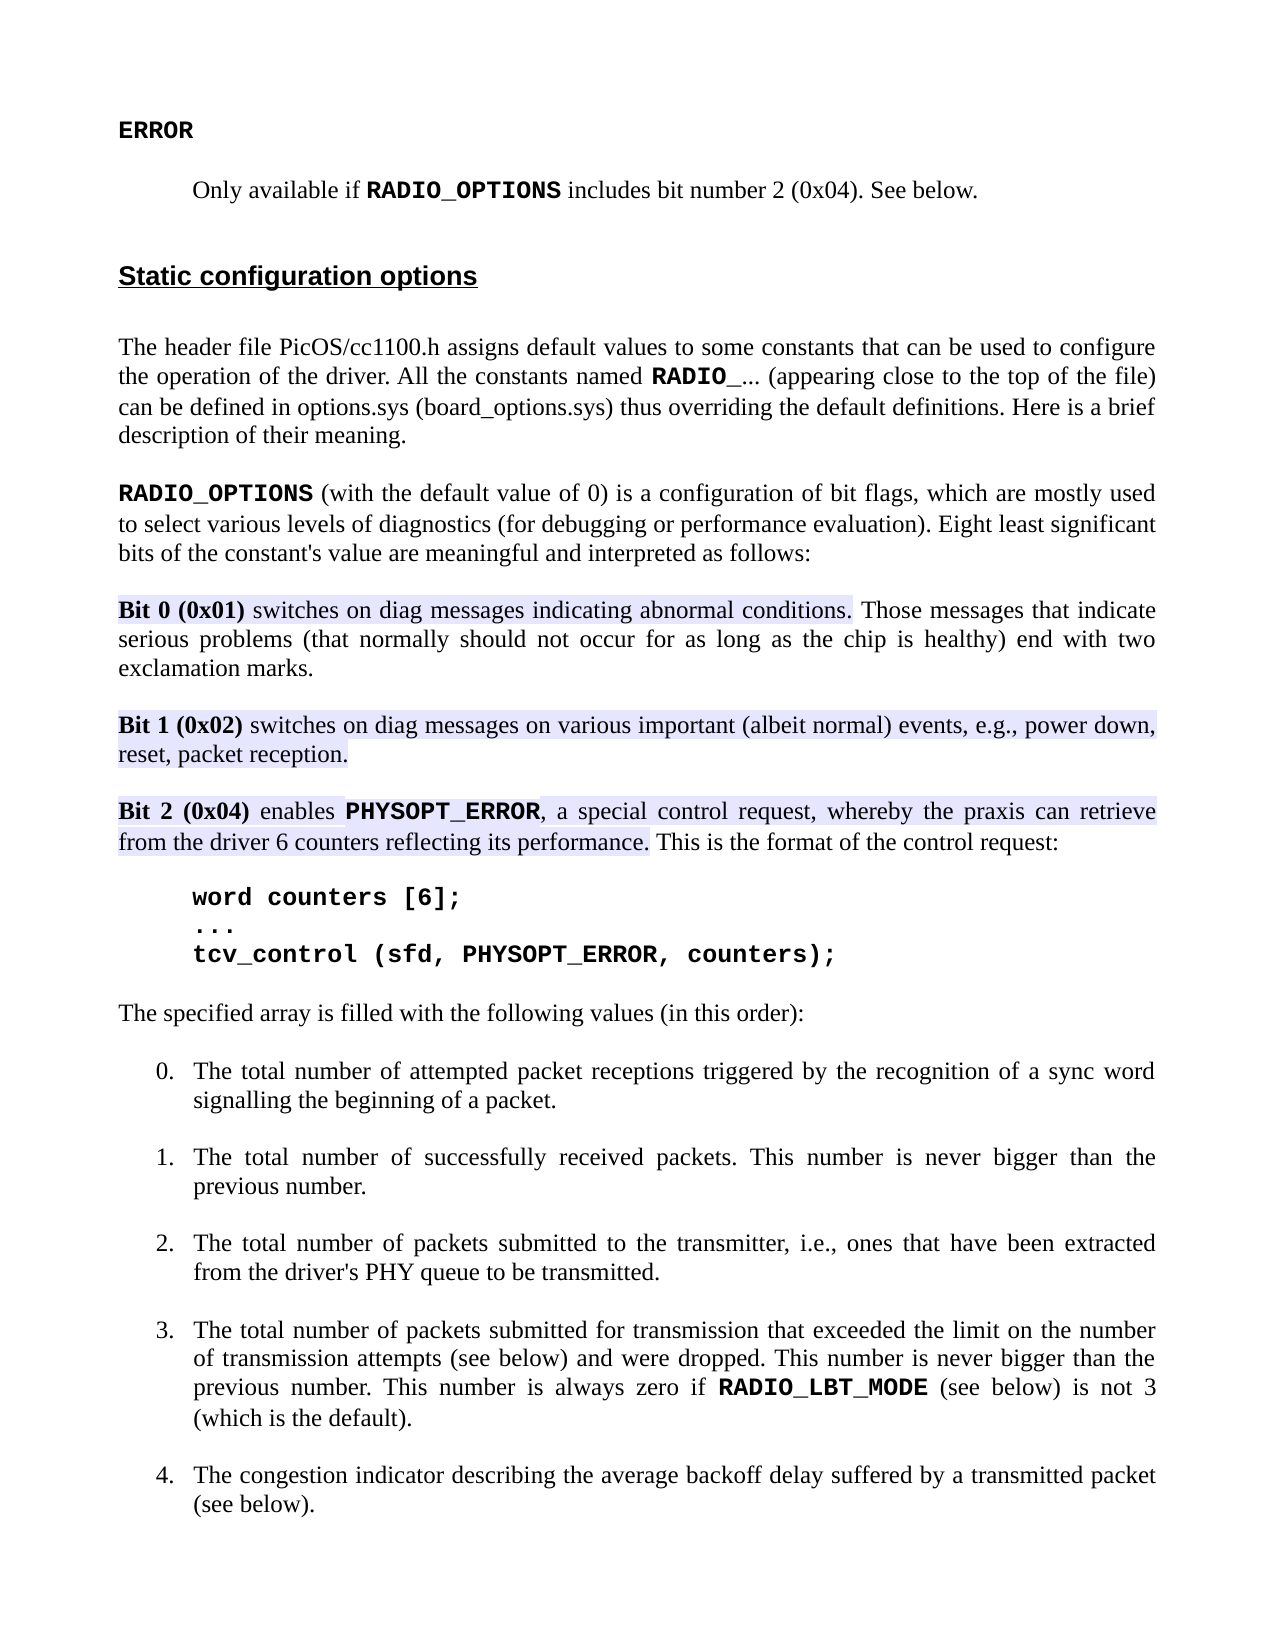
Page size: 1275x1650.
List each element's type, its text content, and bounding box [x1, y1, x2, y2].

text ... [118, 913, 1157, 941]
subtitle Static configuration options [118, 260, 1157, 291]
text word counters [6]; [118, 885, 1157, 913]
list The total number of attempted packet receptions triggered by the recognition of a sync word signalling the beginning of a packet. [156, 1056, 1157, 1113]
list The congestion indicator describing the average backoff delay suffered by a transmitted packet (see below). [156, 1461, 1157, 1518]
text The specified array is filled with the following values (in this order): [118, 998, 1157, 1027]
text Bit 2 (0x04) enables PHYSOPT_ERROR, a special control request, whereby the praxis can retrieve from the driver 6 counters reflecting its performance. This is the format of the control request: [118, 796, 1157, 856]
text Bit 1 (0x02) switches on diag messages on various important (albeit normal) events, e.g., power down, reset, packet reception. [118, 710, 1157, 768]
text RADIO_OPTIONS (with the default value of 0) is a configuration of bit flags, which are mostly used to select various levels of diagnostics (for debugging or performance evaluation). Eight least significant bits of the constant's value are meaningful and interpreted as follows: [118, 478, 1157, 566]
text Bit 0 (0x01) switches on diag messages indicating abnormal conditions. Those messages that indicate serious problems (that normally should not occur for as long as the chip is healthy) end with two exclamation marks. [118, 595, 1157, 681]
list The total number of packets submitted for transmission that exceeded the limit on the number of transmission attempts (see below) and were dropped. This number is never bigger than the previous number. This number is always zero if RADIO_LBT_MODE (see below) is not 3 (which is the default). [156, 1315, 1157, 1432]
text ERROR [118, 118, 1157, 146]
list The total number of packets submitted to the transmitter, i.e., ones that have been extracted from the driver's PHY queue to be transmitted. [156, 1228, 1157, 1286]
list The total number of successfully received packets. This number is never bigger than the previous number. [156, 1142, 1157, 1200]
text The header file PicOS/cc1100.h assigns default values to some constants that can be used to configure the operation of the driver. All the constants named RADIO_... (appearing close to the top of the file) can be defined in options.sys (board_options.sys) thus overriding the default definitions. Here is a brief description of their meaning. [118, 332, 1157, 449]
text tcv_control (sfd, PHYSOPT_ERROR, counters); [118, 941, 1157, 970]
text Only available if RADIO_OPTIONS includes bit number 2 (0x04). See below. [192, 175, 1157, 206]
